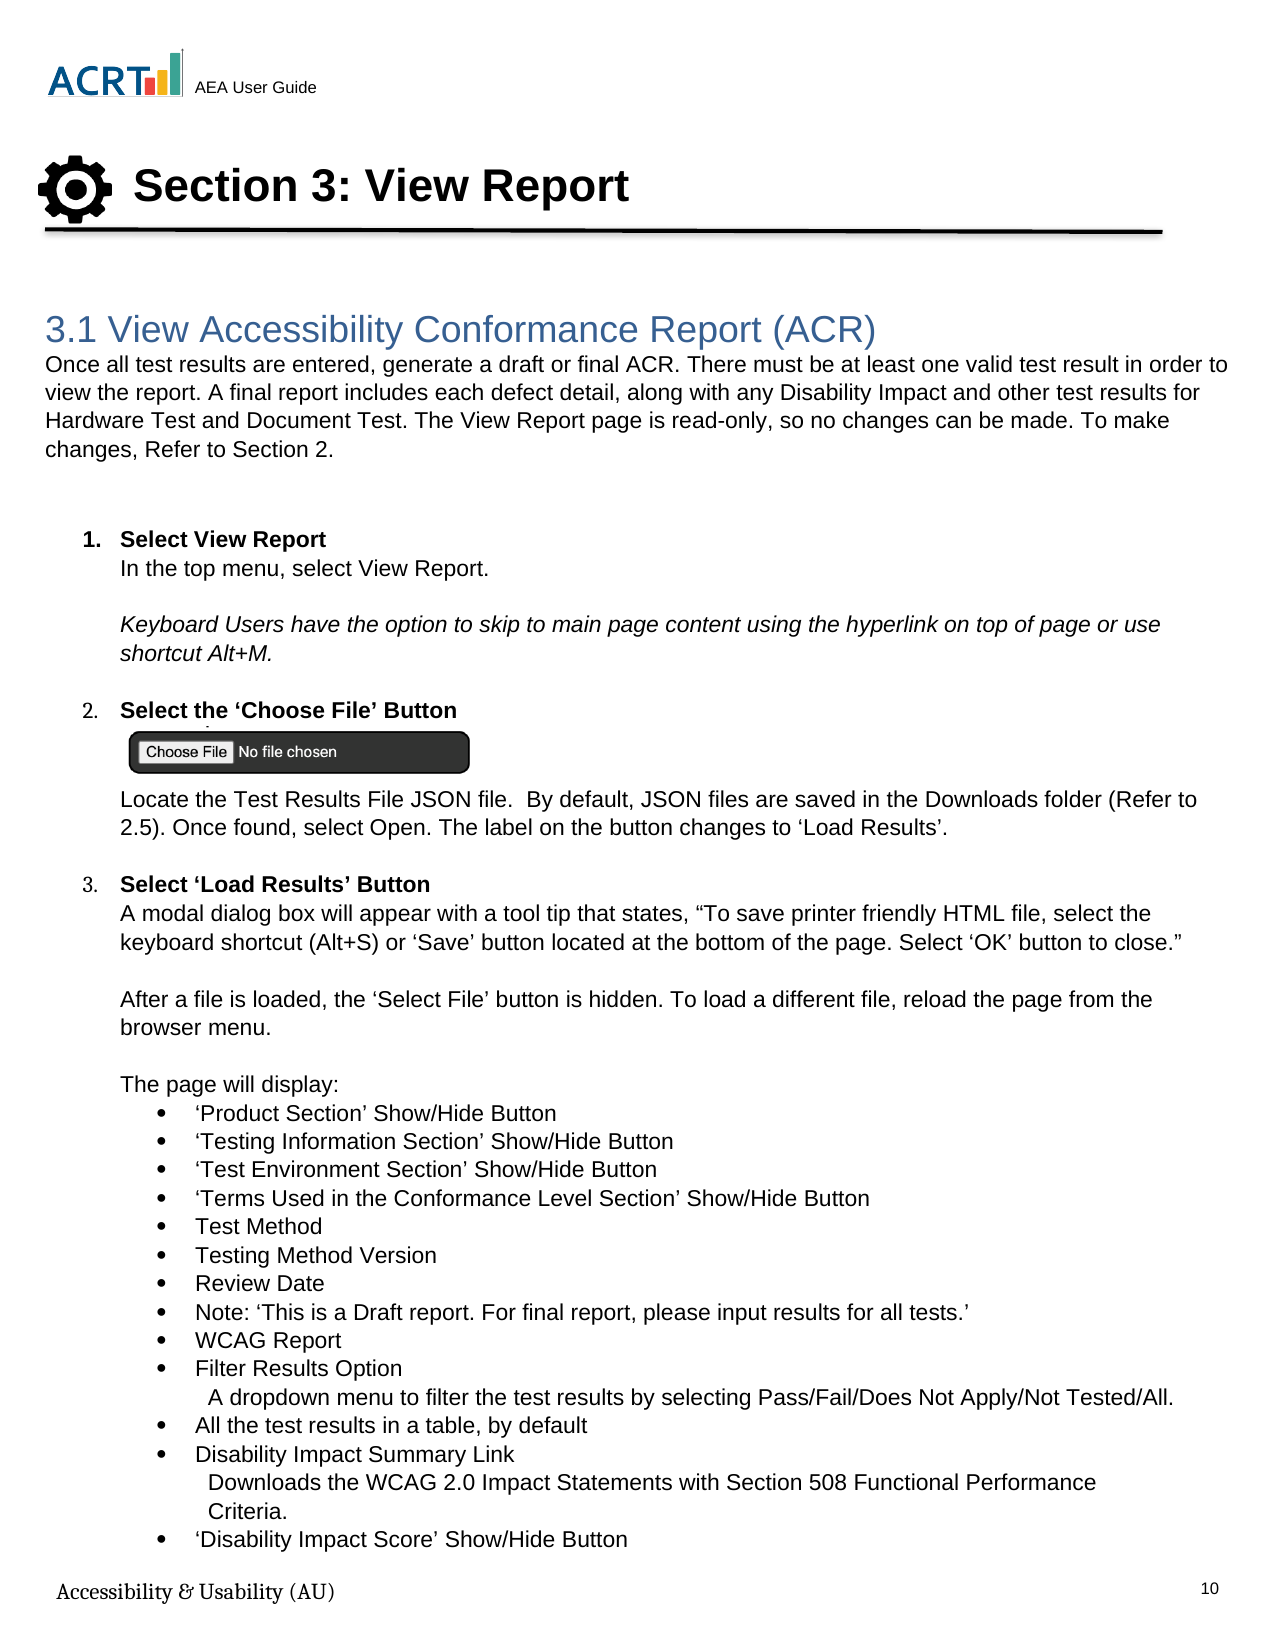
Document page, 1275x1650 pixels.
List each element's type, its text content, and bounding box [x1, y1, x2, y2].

list Locate the Test Results File JSON file. By default, JSON files are saved in the Downloads folder (Refer to 2.5). Once found, select Open. The label on the button changes to ‘Load Results’. [120, 786, 1230, 841]
list Testing Method Version [157, 1242, 1230, 1268]
picture [45, 45, 185, 101]
list Disability Impact Summary Link Downloads the WCAG 2.0 Impact Statements with Section 508 Functional Performance Criteria. [157, 1441, 1230, 1524]
list Select the ‘Choose File’ Button [82, 697, 1230, 784]
list ‘Terms Used in the Conformance Level Section’ Show/Hide Button [157, 1185, 1230, 1211]
subtitle 3.1 View Accessibility Conformance Report (ACR) [45, 307, 1230, 351]
list ‘Product Section’ Show/Hide Button [157, 1099, 1230, 1126]
list Note: ‘This is a Draft report. For final report, please input results for all tests.’ [157, 1298, 1230, 1325]
list Test Method [157, 1213, 1230, 1239]
list ‘Disability Impact Score’ Show/Hide Button [157, 1526, 1230, 1552]
list ‘Testing Information Section’ Show/Hide Button [157, 1128, 1230, 1154]
list Select View Report [82, 526, 1230, 552]
list All the test results in a table, by default [157, 1412, 1230, 1439]
list WCAG Report [157, 1327, 1230, 1353]
subtitle Section 3: View Report [114, 158, 1230, 211]
picture [34, 147, 114, 229]
text Once all test results are entered, generate a draft or final ACR. There must be at least one valid test result in order to view the report. A final report includes each defect detail, along with any Disability Impact and other test results for Hardware Test and Document Test. The View Report page is read-only, so no changes can be made. To make changes, Refer to Section 2. [45, 351, 1230, 462]
list ‘Test Environment Section’ Show/Hide Button [157, 1156, 1230, 1183]
list Filter Results Option A dropdown menu to filter the test results by selecting Pass/Fail/Does Not Apply/Not Tested/All. [157, 1355, 1230, 1410]
list Select ‘Load Results’ Button A modal dialog box will appear with a tool tip that states, “To save printer friendly HTML file, select the keyboard shortcut (Alt+S) or ‘Save’ button located at the bottom of the page. Select ‘OK’ button to close.” After a file is loaded, the ‘Select File’ button is hidden. To load a different file, reload the page from the browser menu. The page will display: [82, 871, 1230, 1097]
list Review Date [157, 1270, 1230, 1296]
list In the top menu, select View Report. [120, 554, 1230, 581]
picture [120, 726, 478, 784]
list Keyboard Users have the option to skip to main page content using the hyperlink on top of page or use shortcut Alt+M. [120, 611, 1230, 666]
